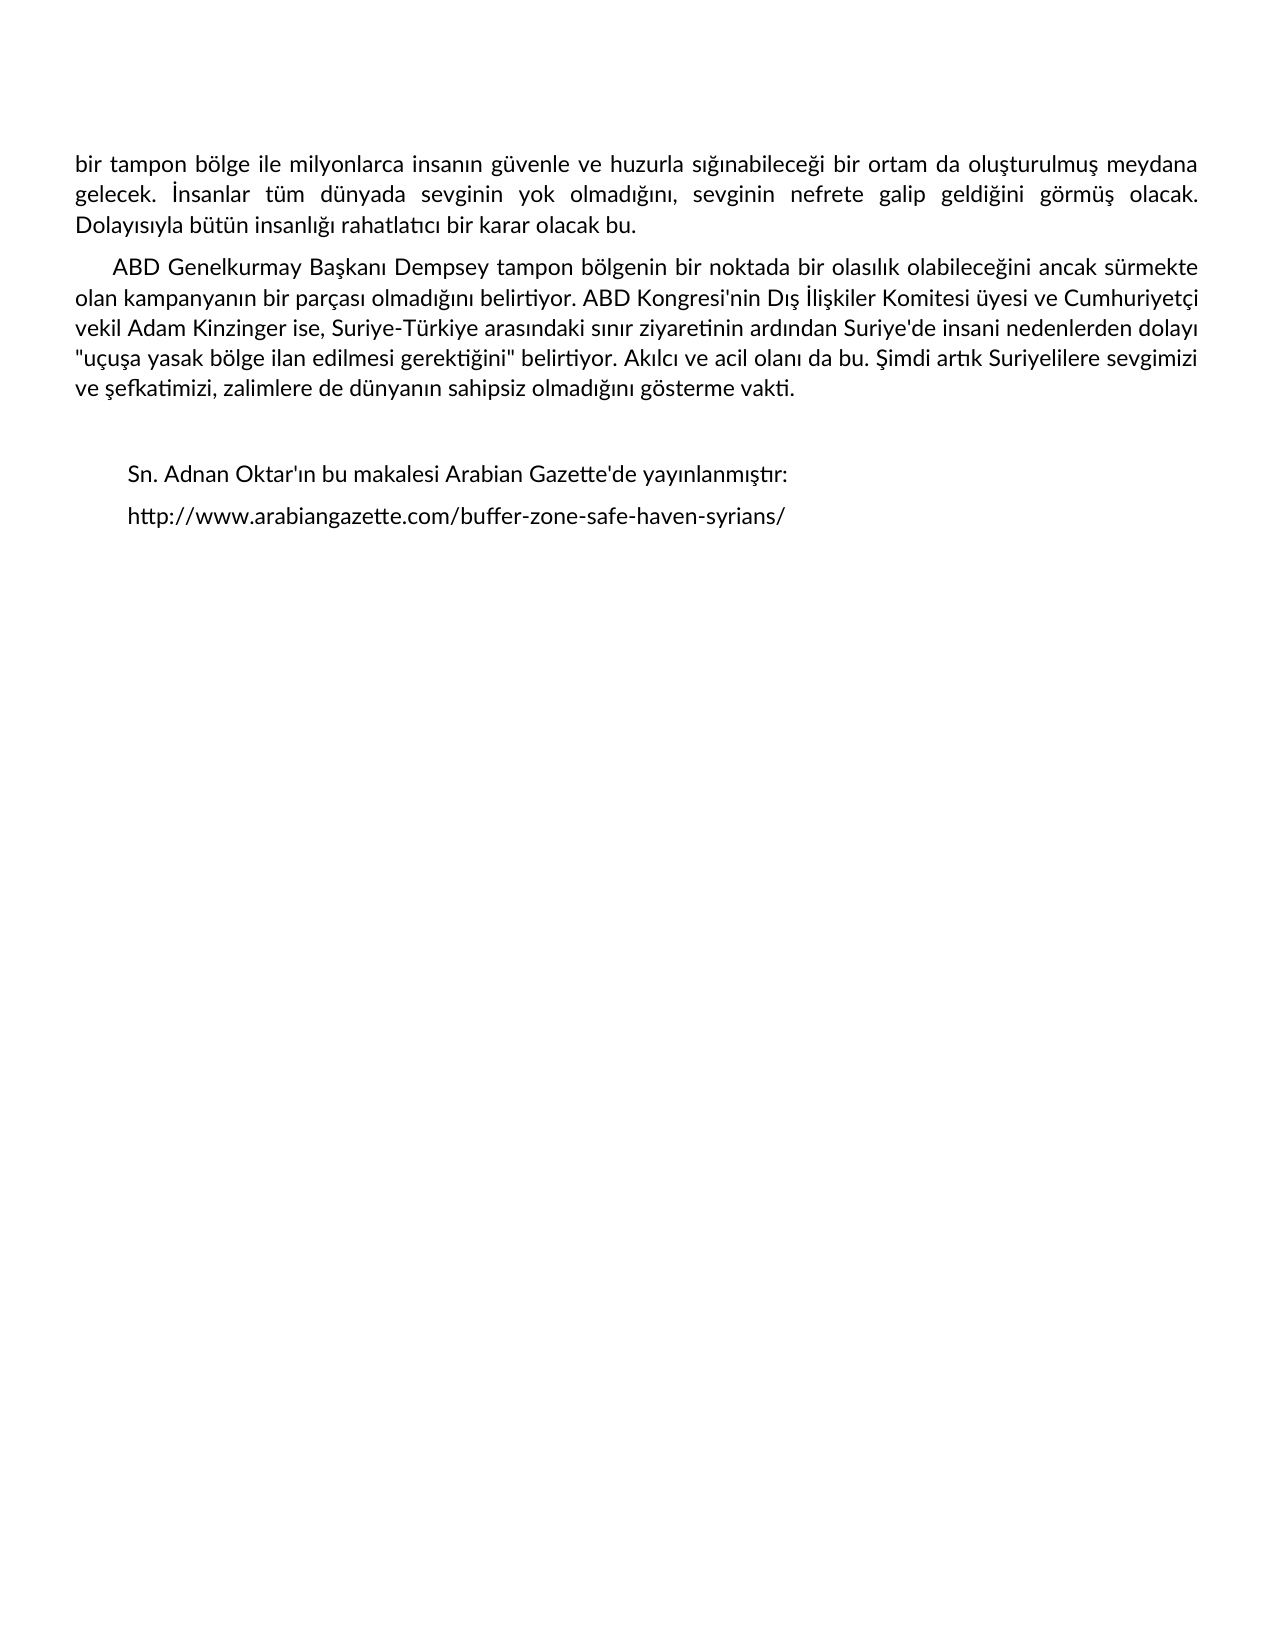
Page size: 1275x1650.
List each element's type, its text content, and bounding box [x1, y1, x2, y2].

text http://www.arabiangazette.com/buffer-zone-safe-haven-syrians/ [127, 502, 1177, 529]
text Sn. Adnan Oktar'ın bu makalesi Arabian Gazette'de yayınlanmıştır: [127, 459, 1177, 487]
text bir tampon bölge ile milyonlarca insanın güvenle ve huzurla sığınabileceği bir ortam da oluşturulmuş meydana gelecek. İnsanlar tüm dünyada sevginin yok olmadığını, sevginin nefrete galip geldiğini görmüş olacak. Dolayısıyla bütün insanlığı rahatlatıcı bir karar olacak bu. [75, 150, 1200, 238]
text ABD Genelkurmay Başkanı Dempsey tampon bölgenin bir noktada bir olasılık olabileceğini ancak sürmekte olan kampanyanın bir parçası olmadığını belirtiyor. ABD Kongresi'nin Dış İlişkiler Komitesi üyesi ve Cumhuriyetçi vekil Adam Kinzinger ise, Suriye-Türkiye arasındaki sınır ziyaretinin ardından Suriye'de insani nedenlerden dolayı "uçuşa yasak bölge ilan edilmesi gerektiğini" belirtiyor. Akılcı ve acil olanı da bu. Şimdi artık Suriyelilere sevgimizi ve şefkatimizi, zalimlere de dünyanın sahipsiz olmadığını gösterme vakti. [75, 253, 1200, 401]
